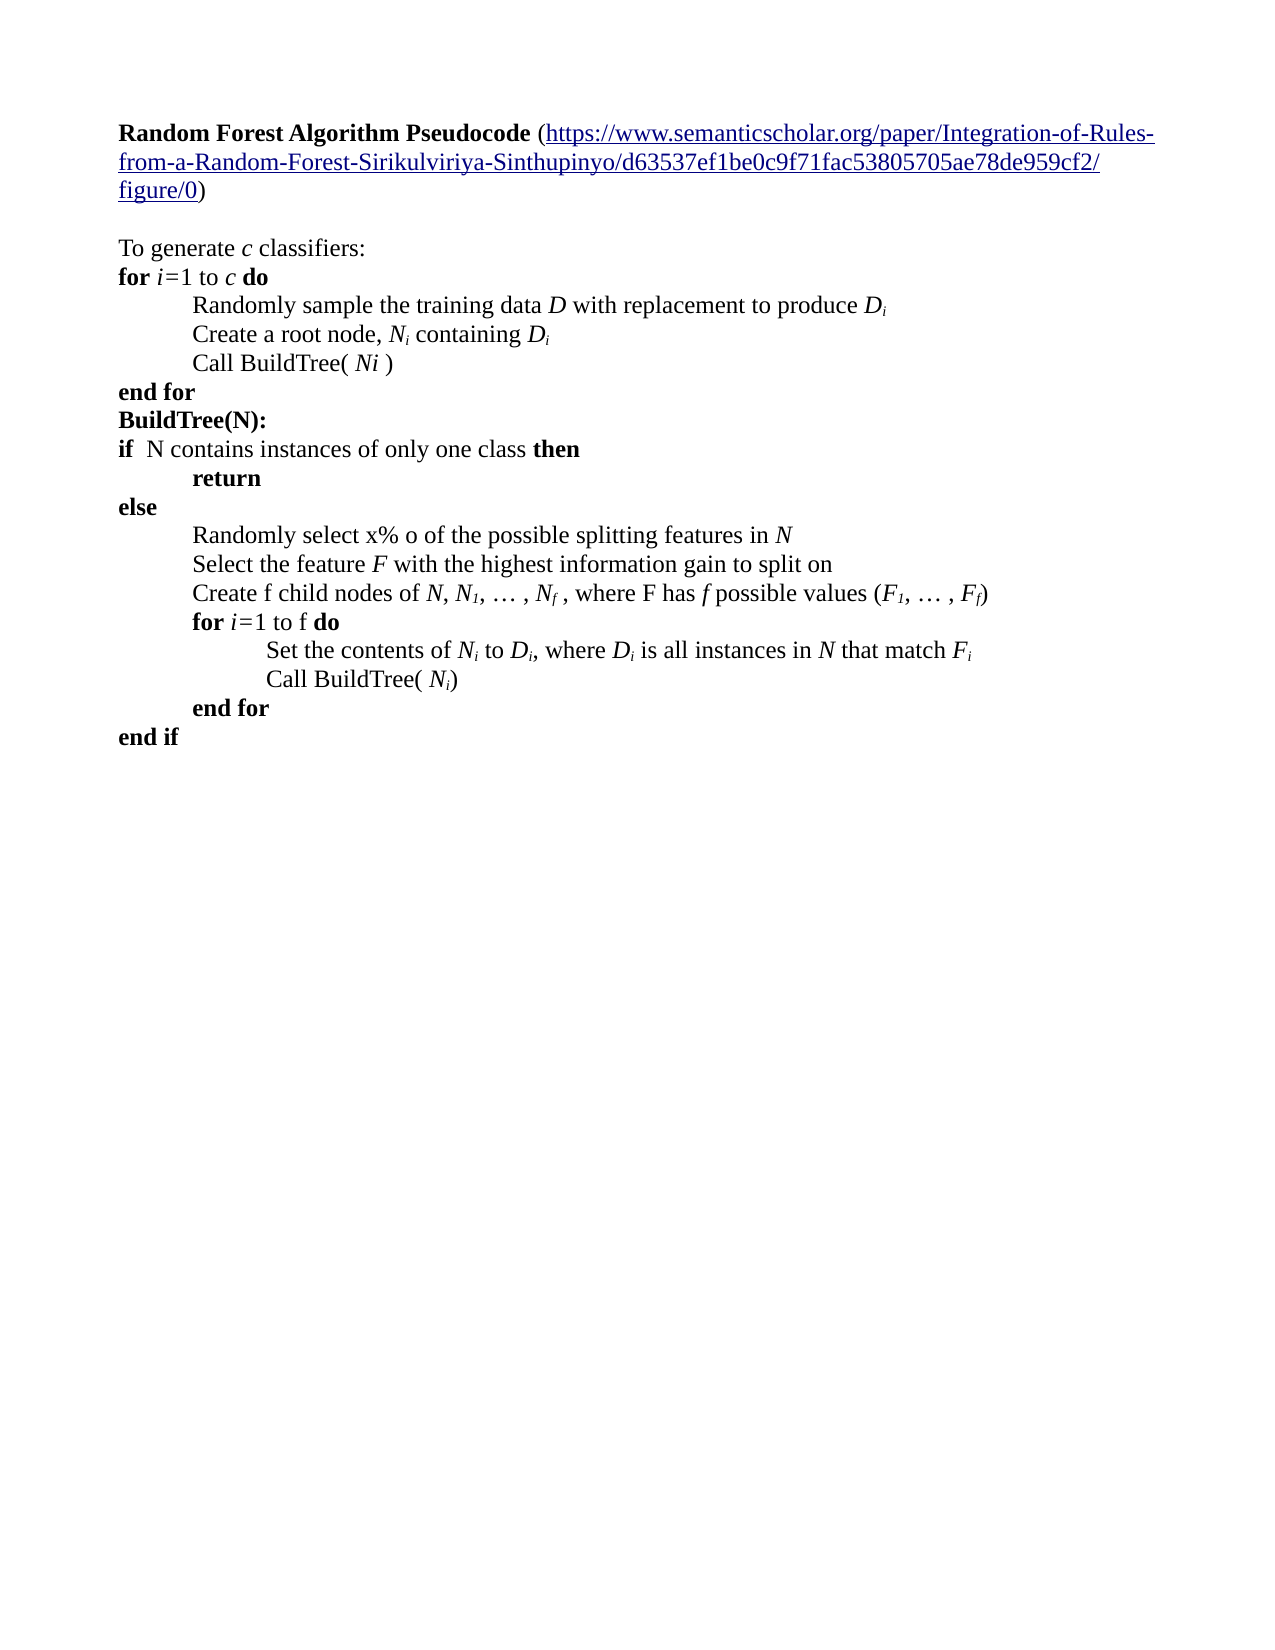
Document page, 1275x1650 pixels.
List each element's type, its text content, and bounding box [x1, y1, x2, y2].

text Create f child nodes of N, N1, … , Nf , where F has f possible values (F1, … , Ff) [118, 578, 1157, 607]
text Create a root node, Ni containing Di [118, 319, 1157, 348]
text end if [118, 722, 1157, 751]
text if N contains instances of only one class then [118, 434, 1157, 463]
text Set the contents of Ni to Di, where Di is all instances in N that match Fi [118, 636, 1157, 664]
text end for [118, 377, 1157, 406]
text for i=1 to f do [118, 607, 1157, 636]
text for i=1 to c do [118, 262, 1157, 291]
text return [118, 463, 1157, 492]
text Call BuildTree( Ni ) [118, 348, 1157, 377]
text Call BuildTree( Ni) [118, 664, 1157, 693]
text end for [118, 693, 1157, 722]
text Random Forest Algorithm Pseudocode (https://www.semanticscholar.org/paper/Integration-of-Rules-from-a-Random-Forest-Sirikulviriya-Sinthupinyo/d63537ef1be0c9f71fac53805705ae78de959cf2/figure/0) [118, 118, 1157, 204]
text Randomly sample the training data D with replacement to produce Di [118, 291, 1157, 319]
text Select the feature F with the highest information gain to split on [118, 549, 1157, 578]
text Randomly select x% o of the possible splitting features in N [118, 521, 1157, 549]
text To generate c classifiers: [118, 233, 1157, 262]
text BuildTree(N): [118, 406, 1157, 434]
text else [118, 492, 1157, 521]
